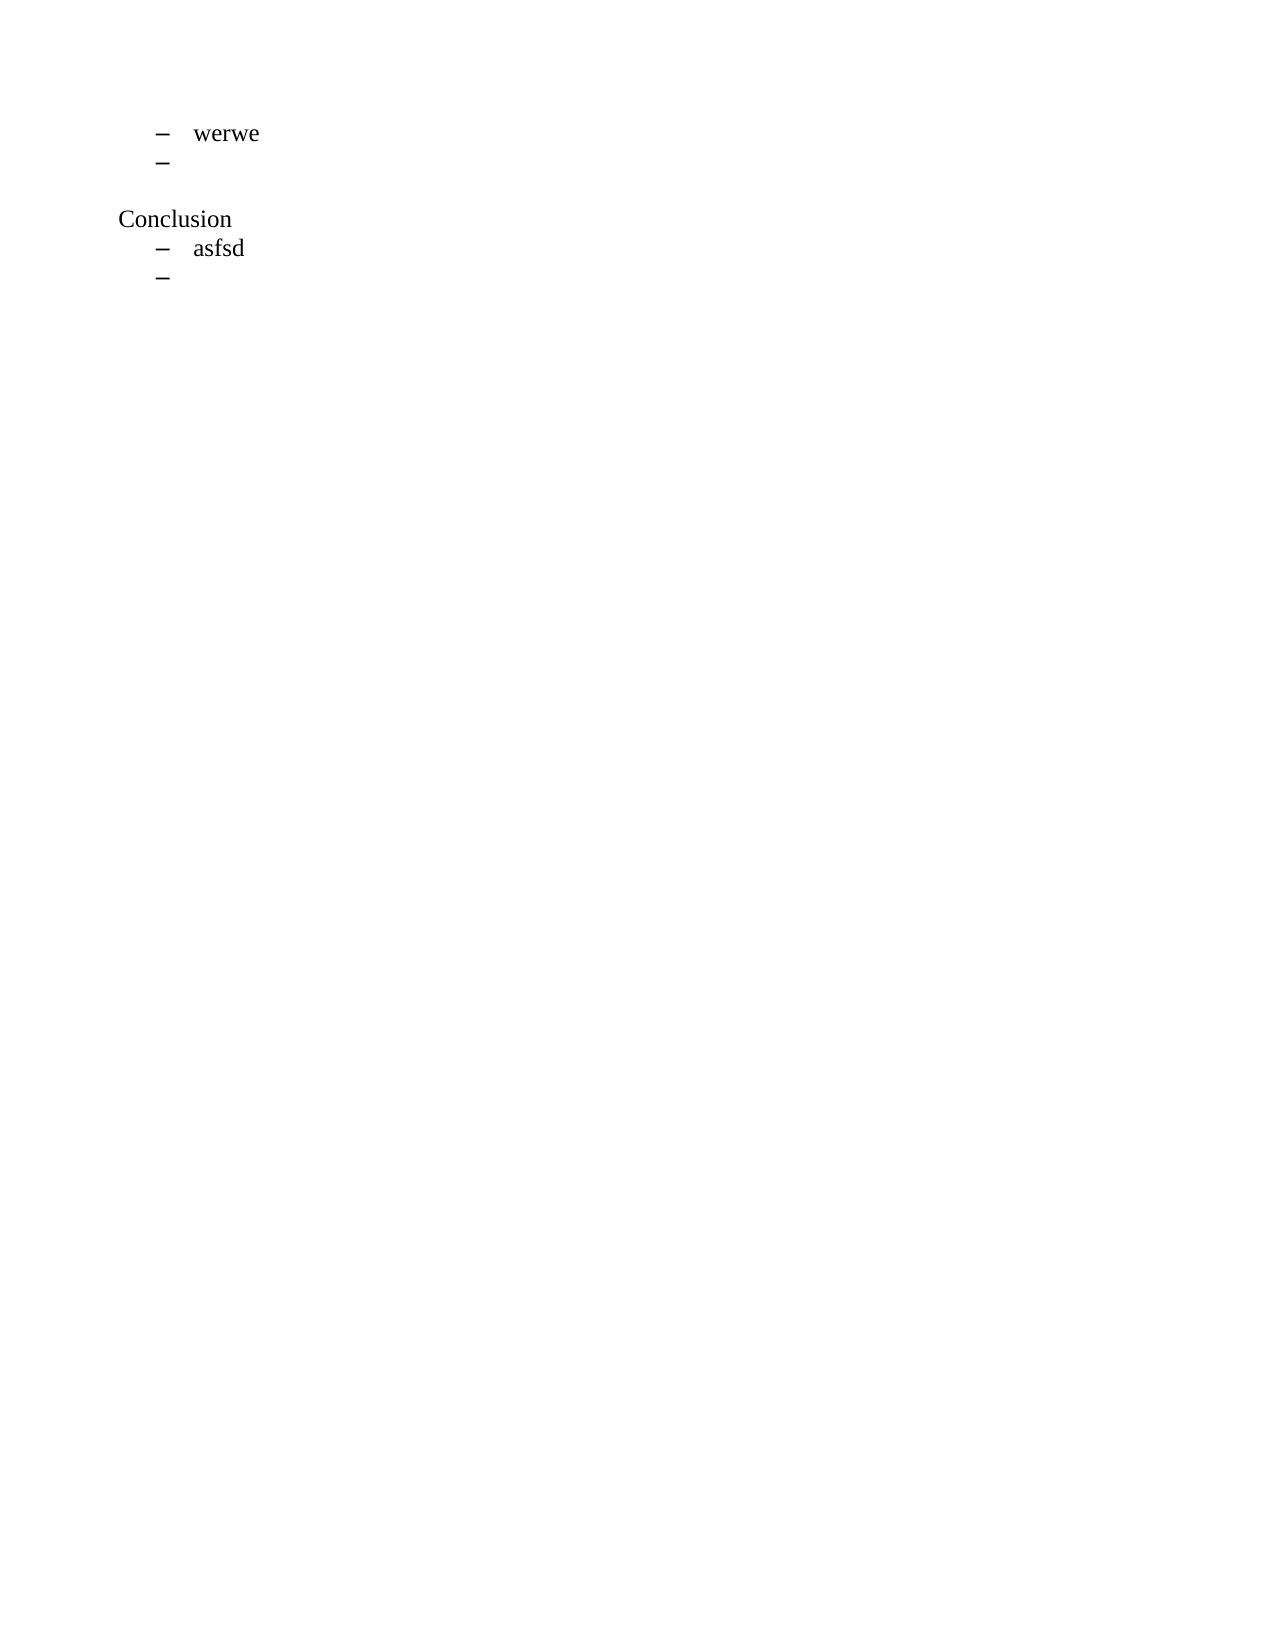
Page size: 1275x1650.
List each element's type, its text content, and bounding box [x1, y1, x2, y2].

list asfsd [156, 233, 1157, 262]
text Conclusion [118, 204, 1157, 233]
list werwe [156, 118, 1157, 147]
